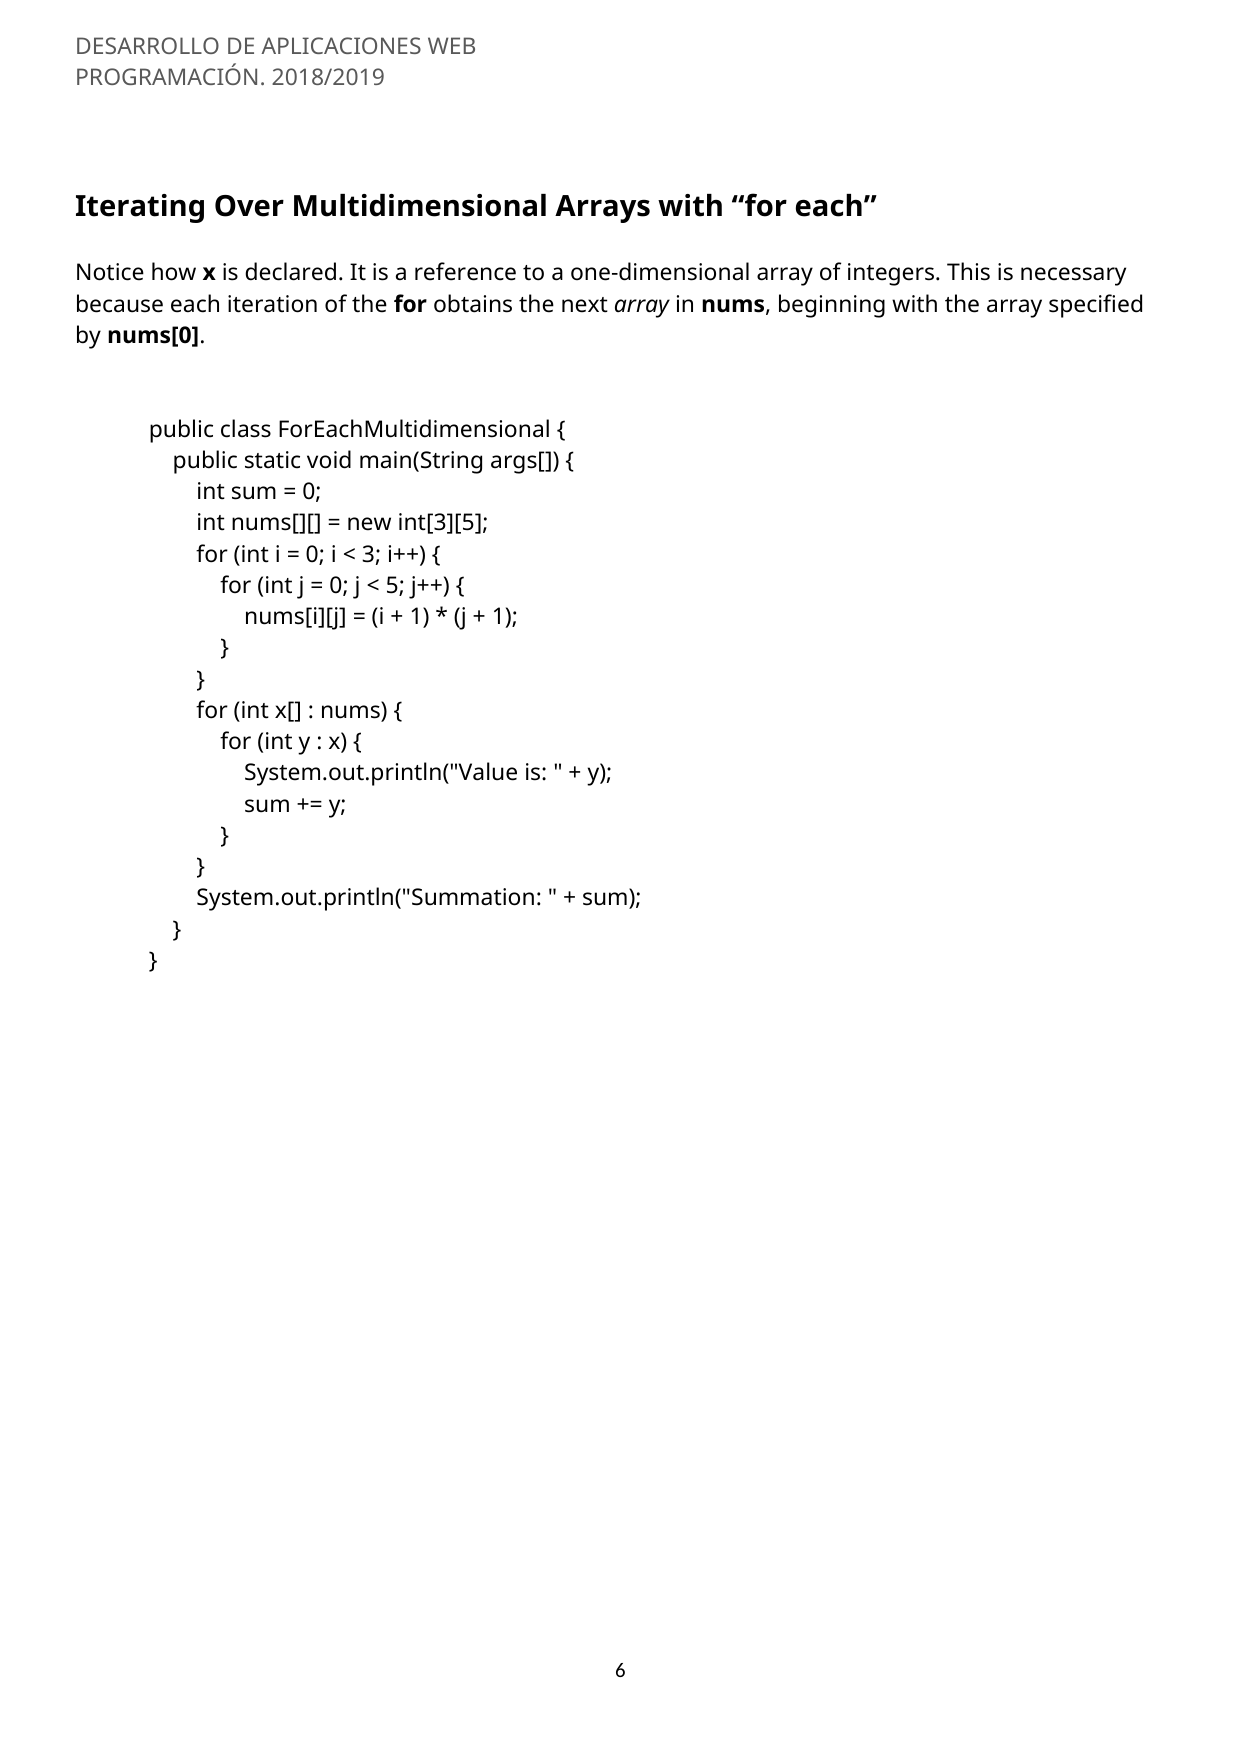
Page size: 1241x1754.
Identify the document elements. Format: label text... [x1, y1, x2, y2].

text int sum = 0; [149, 475, 1165, 506]
text } [149, 819, 1165, 850]
text } [149, 663, 1165, 694]
text public static void main(String args[]) { [149, 444, 1165, 475]
text Notice how x is declared. It is a reference to a one-dimensional array of integers. This is necessary because each iteration of the for obtains the next array in nums, beginning with the array specified by nums[0]. [75, 256, 1165, 350]
text for (int j = 0; j < 5; j++) { [149, 569, 1165, 600]
text System.out.println("Value is: " + y); [149, 756, 1165, 788]
text } [149, 631, 1165, 663]
text System.out.println("Summation: " + sum); [149, 881, 1165, 913]
text } [149, 850, 1165, 881]
text for (int y : x) { [149, 725, 1165, 756]
text public class ForEachMultidimensional { [149, 413, 1165, 444]
text } [149, 944, 1165, 975]
text for (int x[] : nums) { [149, 694, 1165, 725]
text sum += y; [149, 788, 1165, 819]
text } [149, 913, 1165, 944]
text Iterating Over Multidimensional Arrays with “for each” [75, 185, 1165, 225]
text nums[i][j] = (i + 1) * (j + 1); [149, 600, 1165, 631]
text int nums[][] = new int[3][5]; [149, 506, 1165, 538]
text for (int i = 0; i < 3; i++) { [149, 538, 1165, 569]
